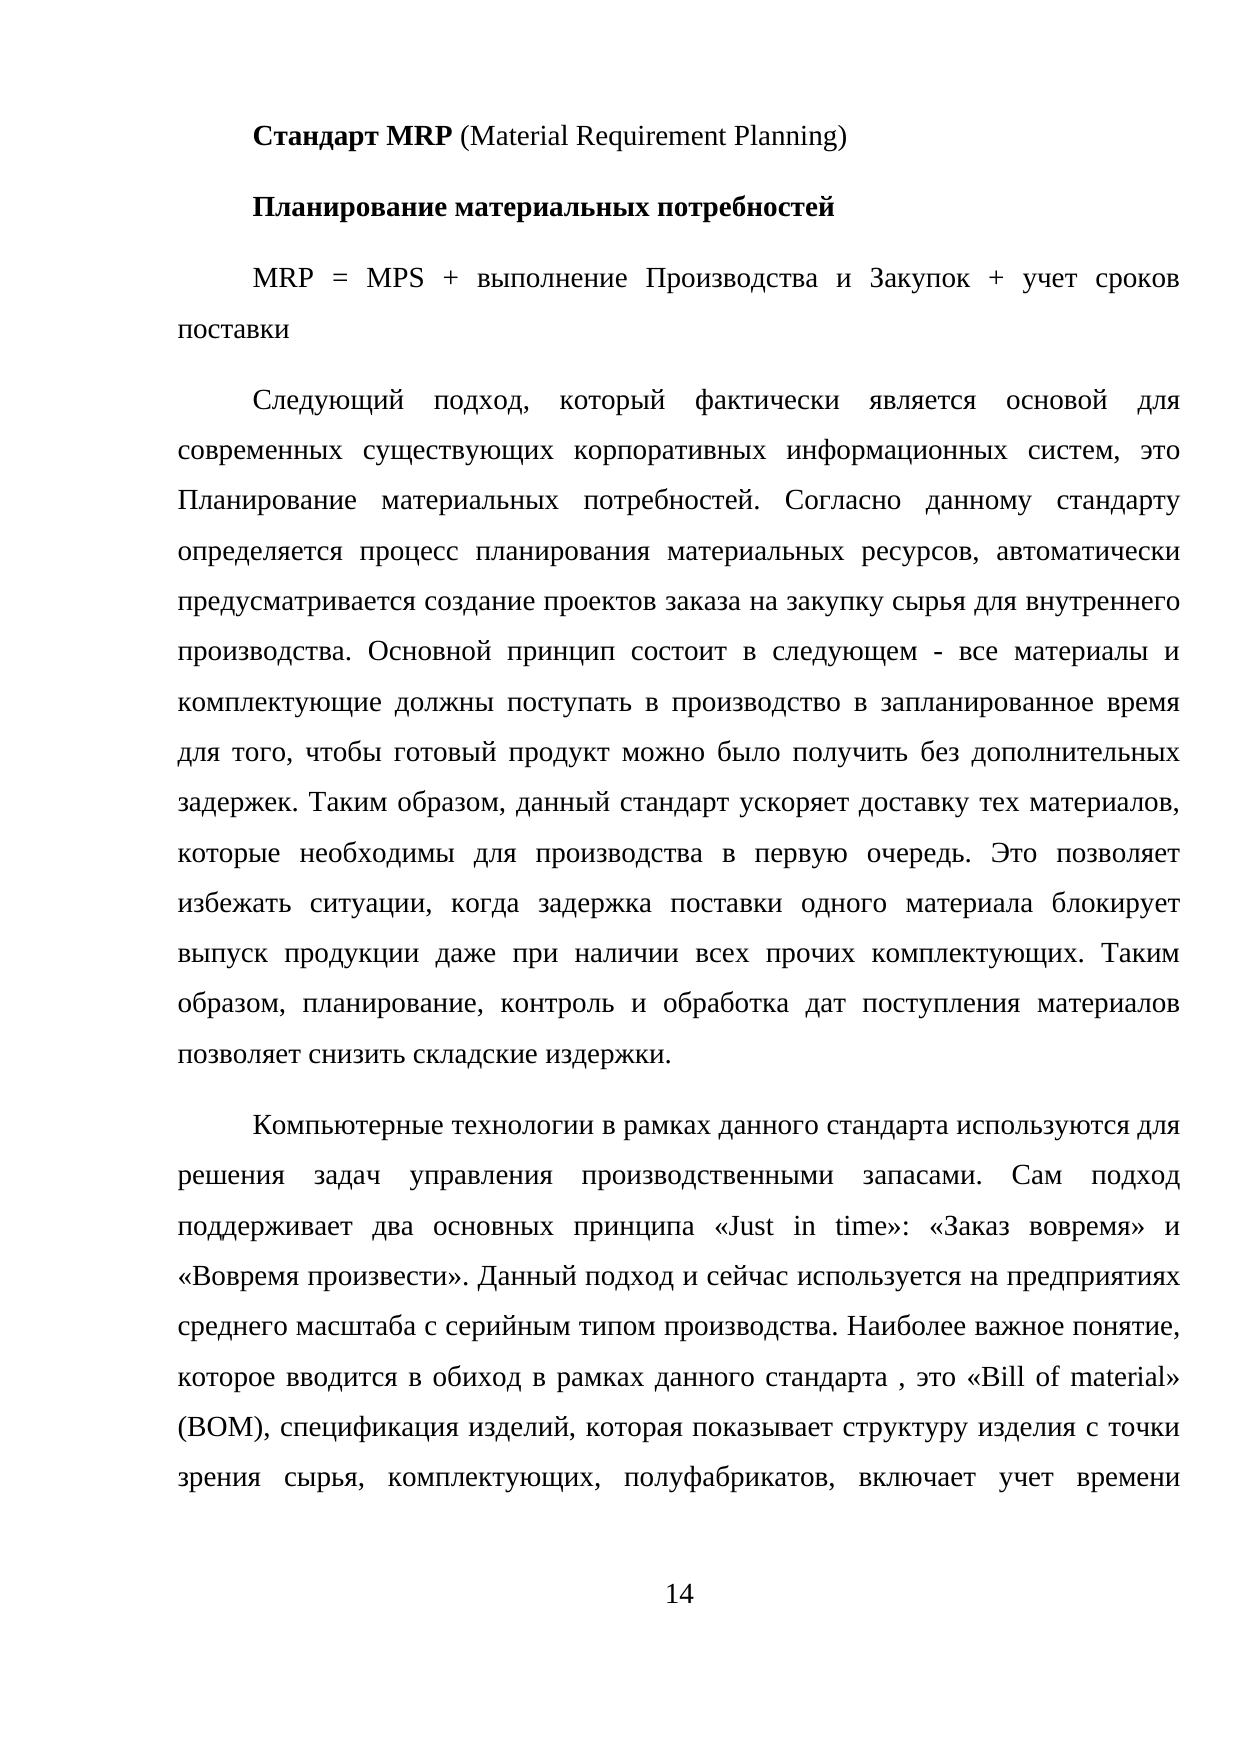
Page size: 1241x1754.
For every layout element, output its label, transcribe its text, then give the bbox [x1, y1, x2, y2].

text MRP = MPS + выполнение Производства и Закупок + учет сроков поставки [177, 260, 1181, 344]
text Планирование материальных потребностей [177, 189, 1181, 223]
text Стандарт MRP (Мaterial Requirement Planning) [177, 118, 1181, 152]
text Компьютерные технологии в рамках данного стандарта используются для решения задач управления производственными запасами. Сам подход поддерживает два основных принципа «Just in time»: «Заказ вовремя» и «Вовремя произвести». Данный подход и сейчас используется на предприятиях среднего масштаба с серийным типом производства. Наиболее важное понятие, которое вводится в обиход в рамках данного стандарта , это «Bill of material» (ВОМ), спецификация изделий, которая показывает структуру изделия с точки зрения сырья, комплектующих, полуфабрикатов, включает учет времени [177, 1107, 1181, 1493]
text Следующий подход, который фактически является основой для современных существующих корпоративных информационных систем, это Планирование материальных потребностей. Согласно данному стандарту определяется процесс планирования материальных ресурсов, автоматически предусматривается создание проектов заказа на закупку сырья для внутреннего производства. Основной принцип состоит в следующем - все материалы и комплектующие должны поступать в производство в запланированное время для того, чтобы готовый продукт можно было получить без дополнительных задержек. Таким образом, данный стандарт ускоряет доставку тех материалов, которые необходимы для производства в первую очередь. Это позволяет избежать ситуации, когда задержка поставки одного материала блокирует выпуск продукции даже при наличии всех прочих комплектующих. Таким образом, планирование, контроль и обработка дат поступления материалов позволяет снизить складские издержки. [177, 382, 1181, 1069]
